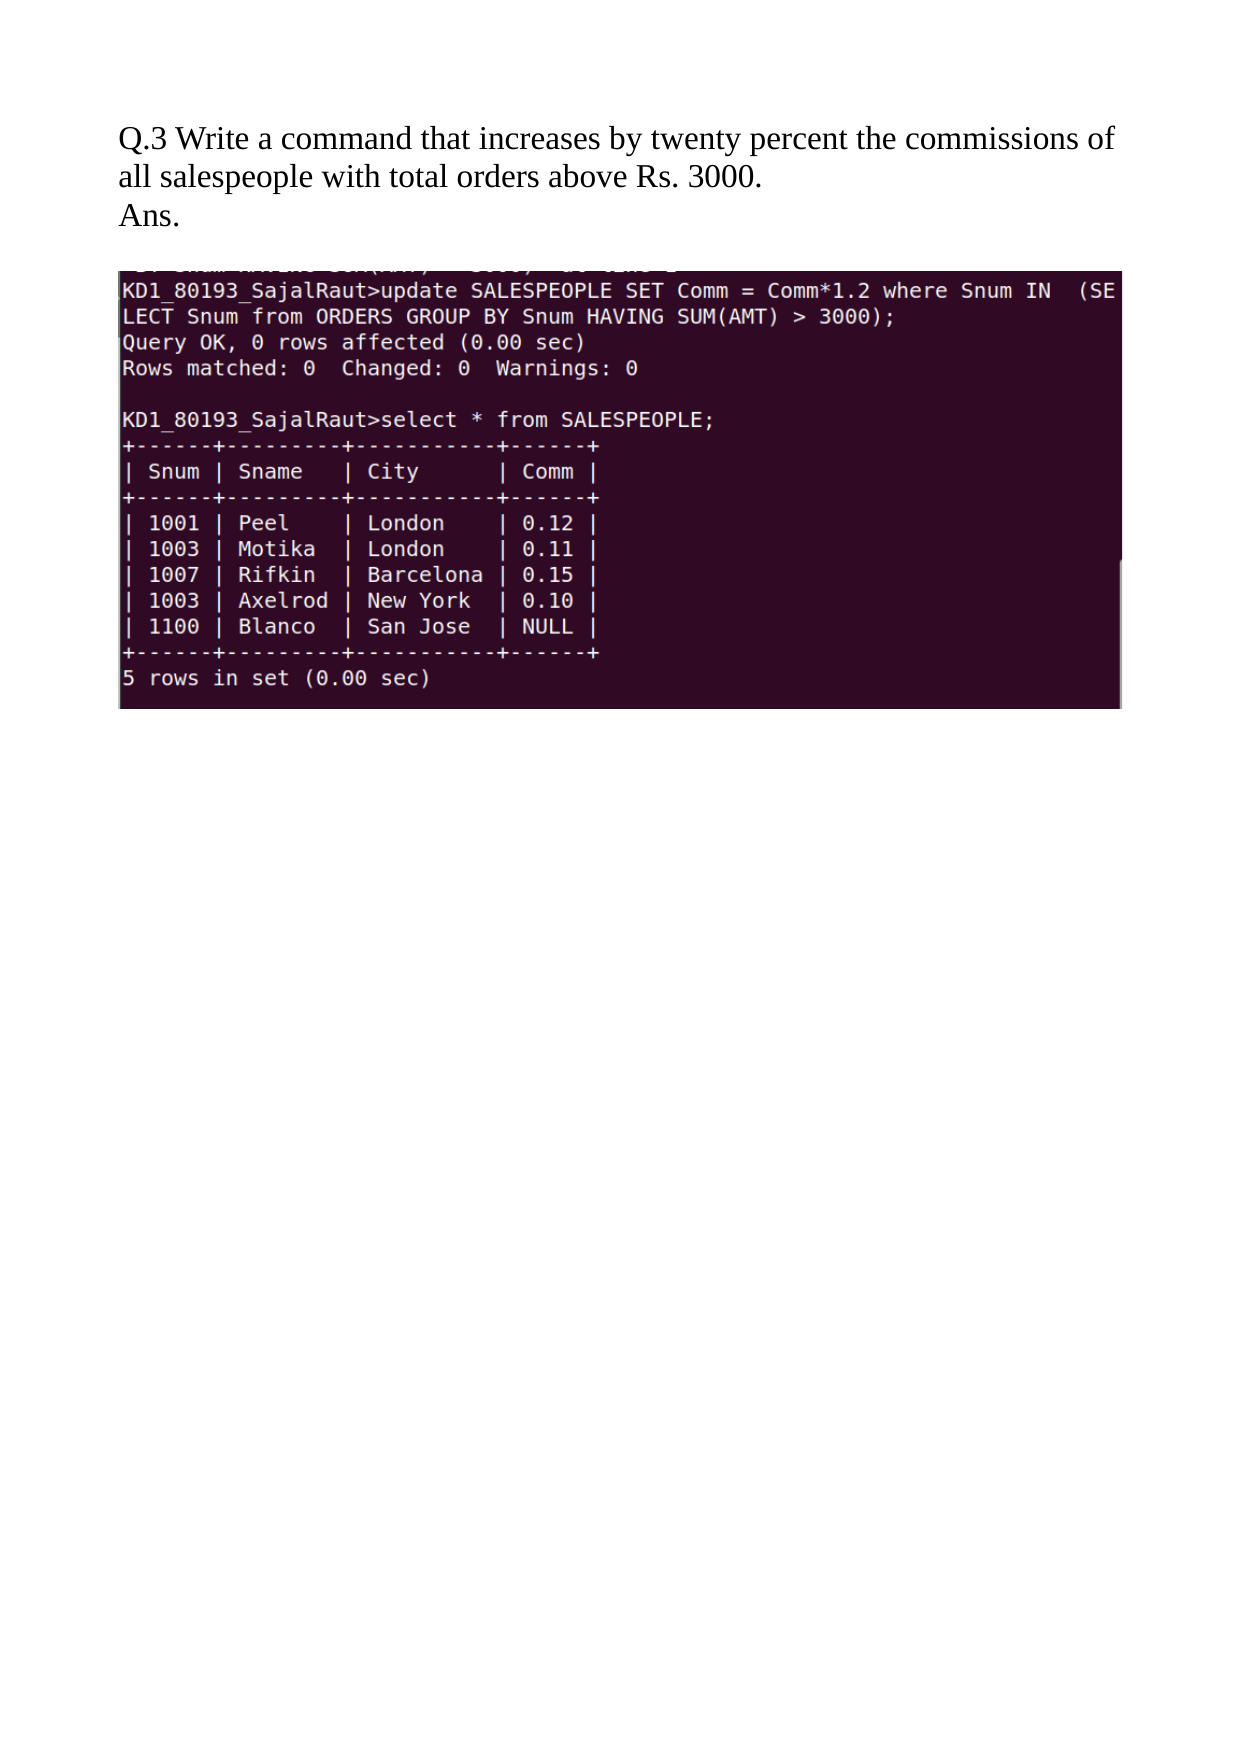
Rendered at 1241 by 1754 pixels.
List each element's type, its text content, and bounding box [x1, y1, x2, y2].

picture [118, 271, 1123, 709]
text Q.3 Write a command that increases by twenty percent the commissions of all salespeople with total orders above Rs. 3000. [118, 118, 1122, 195]
text Ans. [118, 195, 1122, 233]
